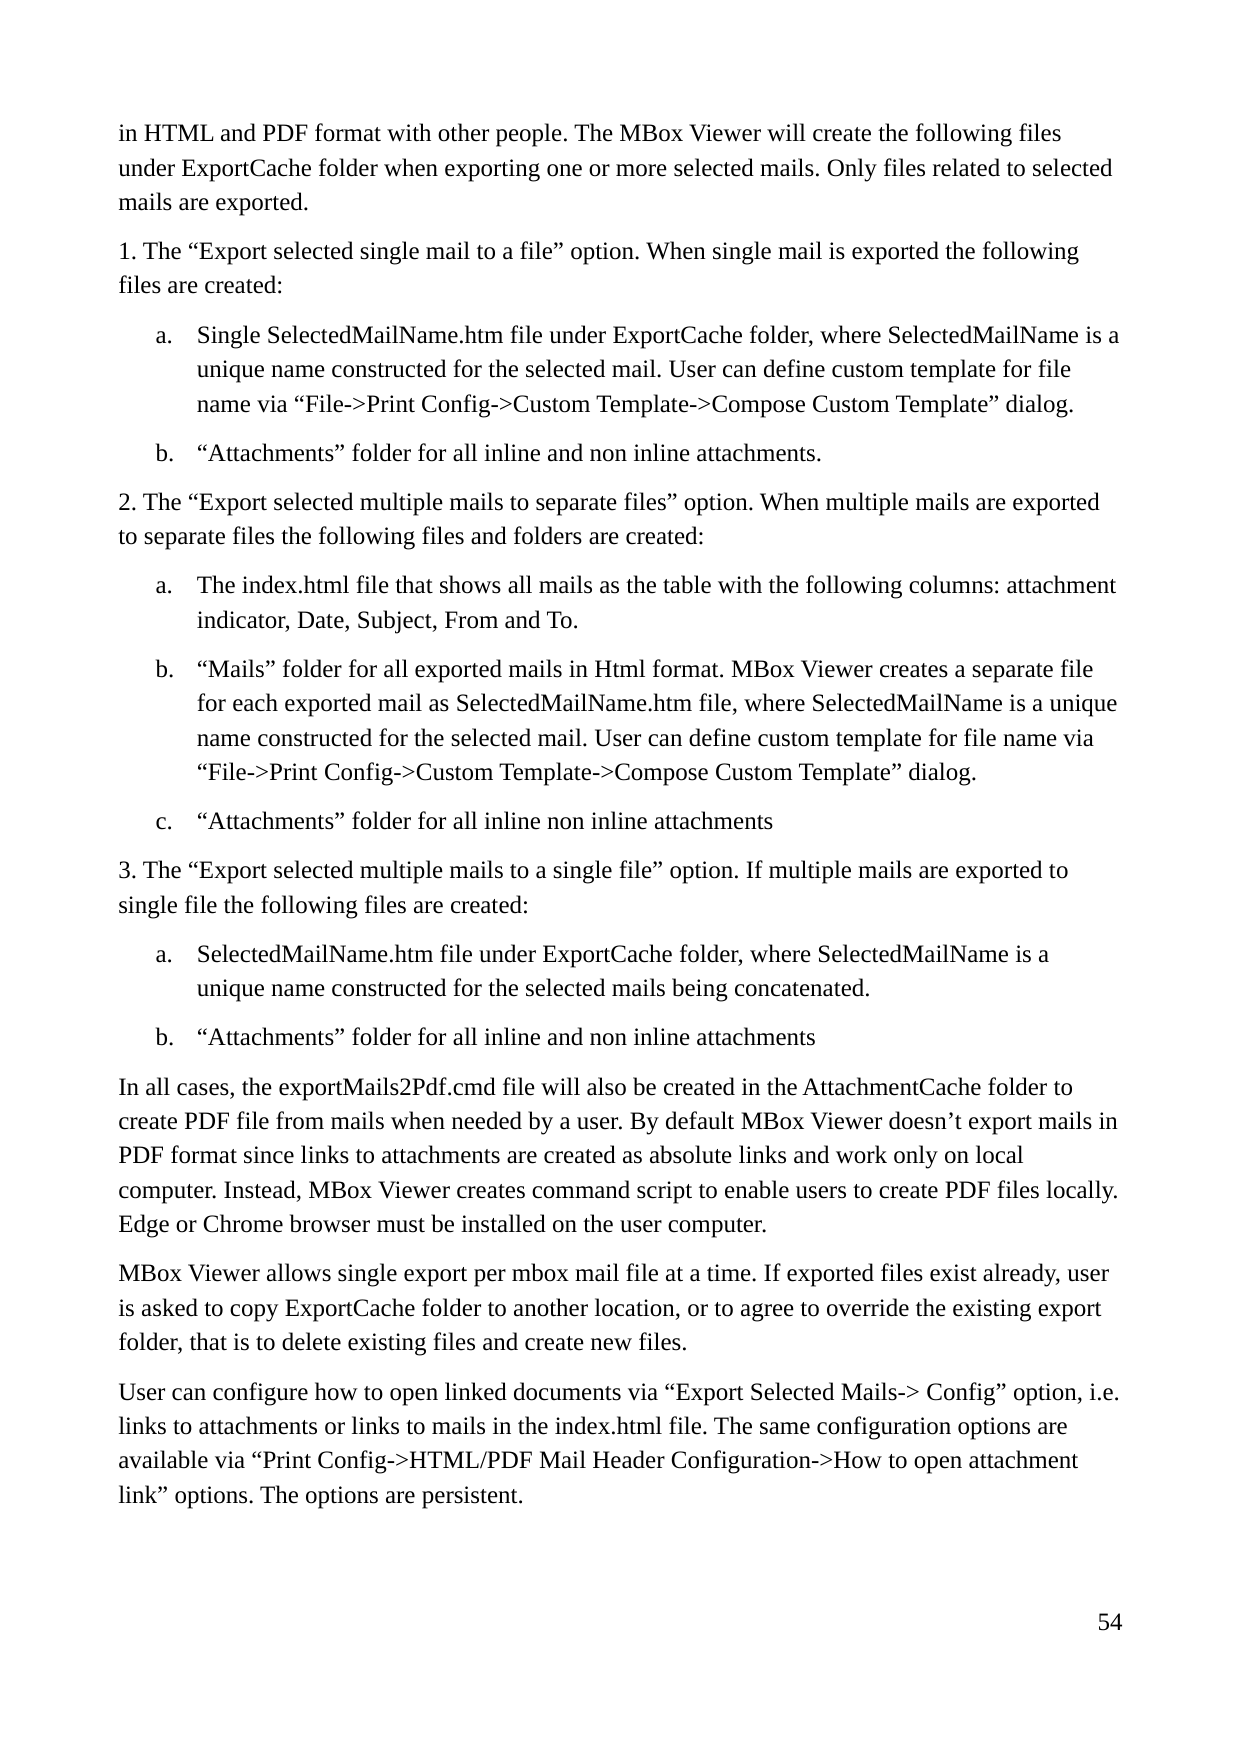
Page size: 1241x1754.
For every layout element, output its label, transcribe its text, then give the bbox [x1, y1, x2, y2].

text 3. The “Export selected multiple mails to a single file” option. If multiple mails are exported to single file the following files are created: [118, 855, 1122, 919]
text 2. The “Export selected multiple mails to separate files” option. When multiple mails are exported to separate files the following files and folders are created: [118, 487, 1122, 550]
list “Mails” folder for all exported mails in Html format. MBox Viewer creates a separate file for each exported mail as SelectedMailName.htm file, where SelectedMailName is a unique name constructed for the selected mail. User can define custom template for file name via “File->Print Config->Custom Template->Compose Custom Template” dialog. [155, 654, 1122, 786]
text in HTML and PDF format with other people. The MBox Viewer will create the following files under ExportCache folder when exporting one or more selected mails. Only files related to selected mails are exported. [118, 118, 1122, 216]
list “Attachments” folder for all inline non inline attachments [155, 806, 1122, 835]
list The index.html file that shows all mails as the table with the following columns: attachment indicator, Date, Subject, From and To. [155, 570, 1122, 633]
text In all cases, the exportMails2Pdf.cmd file will also be created in the AttachmentCache folder to create PDF file from mails when needed by a user. By default MBox Viewer doesn’t export mails in PDF format since links to attachments are created as absolute links and work only on local computer. Instead, MBox Viewer creates command script to enable users to create PDF files locally. Edge or Chrome browser must be installed on the user computer. [118, 1072, 1122, 1238]
text 1. The “Export selected single mail to a file” option. When single mail is exported the following files are created: [118, 236, 1122, 299]
list SelectedMailName.htm file under ExportCache folder, where SelectedMailName is a unique name constructed for the selected mails being concatenated. [155, 939, 1122, 1002]
list Single SelectedMailName.htm file under ExportCache folder, where SelectedMailName is a unique name constructed for the selected mail. User can define custom template for file name via “File->Print Config->Custom Template->Compose Custom Template” dialog. [155, 320, 1122, 417]
list “Attachments” folder for all inline and non inline attachments [155, 1022, 1122, 1051]
text User can configure how to open linked documents via “Export Selected Mails-> Config” option, i.e. links to attachments or links to mails in the index.html file. The same configuration options are available via “Print Config->HTML/PDF Mail Header Configuration->How to open attachment link” options. The options are persistent. [118, 1377, 1122, 1509]
list “Attachments” folder for all inline and non inline attachments. [155, 438, 1122, 466]
text MBox Viewer allows single export per mbox mail file at a time. If exported files exist already, user is asked to copy ExportCache folder to another location, or to agree to override the existing export folder, that is to delete existing files and create new files. [118, 1258, 1122, 1356]
